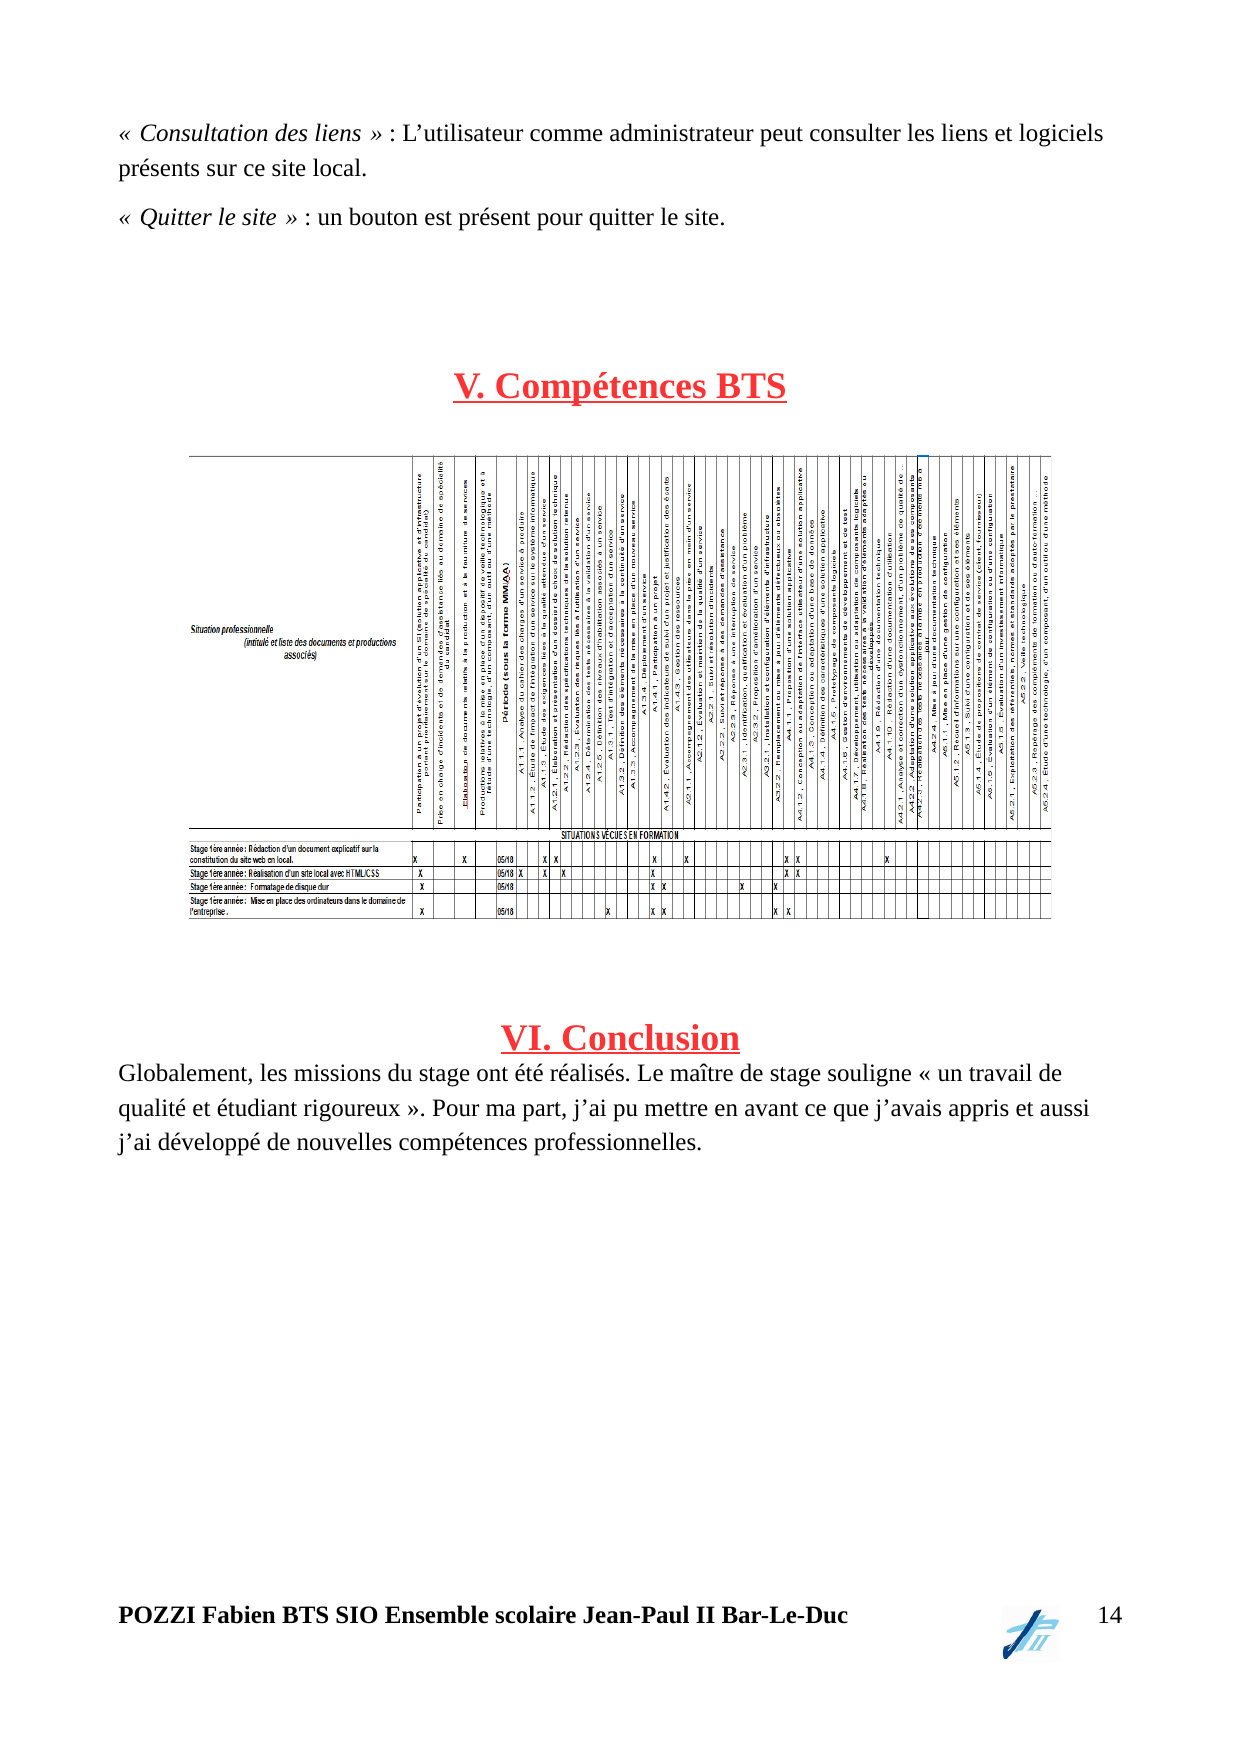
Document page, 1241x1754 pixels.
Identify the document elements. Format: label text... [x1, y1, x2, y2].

picture [1001, 1605, 1060, 1662]
picture [189, 455, 1052, 919]
subtitle V. Compétences BTS [118, 363, 1122, 407]
text « Quitter le site » : un bouton est présent pour quitter le site. [118, 202, 1122, 230]
subtitle VI. Conclusion [118, 1015, 1122, 1058]
text « Consultation des liens » : L’utilisateur comme administrateur peut consulter les liens et logiciels présents sur ce site local. [118, 118, 1122, 181]
text Globalement, les missions du stage ont été réalisés. Le maître de stage souligne « un travail de qualité et étudiant rigoureux ». Pour ma part, j’ai pu mettre en avant ce que j’avais appris et aussi j’ai développé de nouvelles compétences professionnelles. [118, 1058, 1122, 1156]
